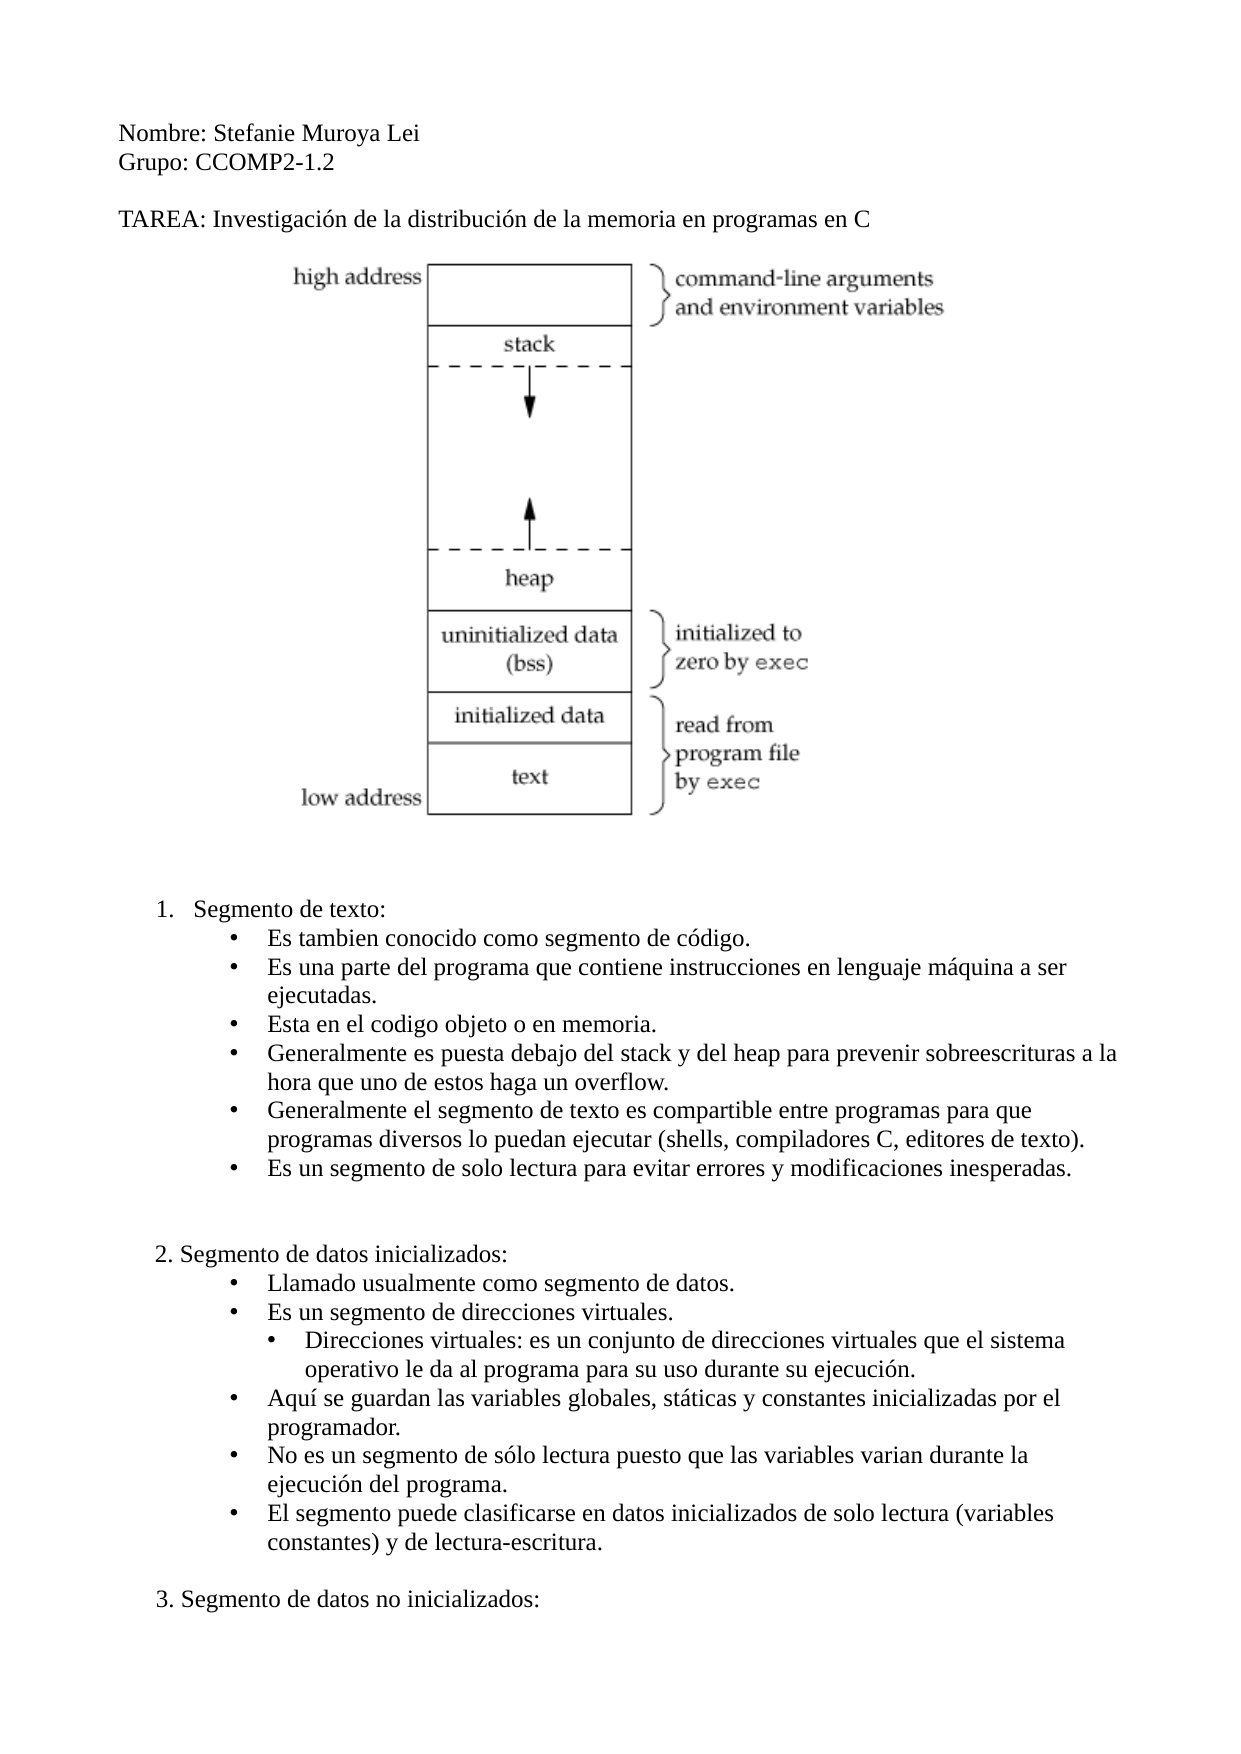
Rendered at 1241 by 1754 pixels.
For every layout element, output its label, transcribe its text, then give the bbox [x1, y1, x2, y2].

list No es un segmento de sólo lectura puesto que las variables varian durante la ejecución del programa. [229, 1441, 1122, 1498]
list 3. Segmento de datos no inicializados: [118, 1584, 1122, 1613]
list Esta en el codigo objeto o en memoria. [229, 1009, 1122, 1038]
text TAREA: Investigación de la distribución de la memoria en programas en C [118, 204, 1122, 233]
list Generalmente el segmento de texto es compartible entre programas para que programas diversos lo puedan ejecutar (shells, compiladores C, editores de texto). [229, 1096, 1122, 1153]
text Grupo: CCOMP2-1.2 [118, 147, 1122, 176]
text Nombre: Stefanie Muroya Lei [118, 118, 1122, 147]
list Es una parte del programa que contiene instrucciones en lenguaje máquina a ser ejecutadas. [229, 952, 1122, 1009]
list Es un segmento de direcciones virtuales. [229, 1297, 1122, 1326]
list Generalmente es puesta debajo del stack y del heap para prevenir sobreescrituras a la hora que uno de estos haga un overflow. [229, 1038, 1122, 1096]
list Llamado usualmente como segmento de datos. [229, 1268, 1122, 1297]
list Aquí se guardan las variables globales, státicas y constantes inicializadas por el programador. [229, 1383, 1122, 1441]
list 2. Segmento de datos inicializados: [117, 1239, 1122, 1268]
picture [292, 261, 949, 820]
list Direcciones virtuales: es un conjunto de direcciones virtuales que el sistema operativo le da al programa para su uso durante su ejecución. [267, 1326, 1122, 1383]
list Segmento de texto: [156, 894, 1122, 923]
list El segmento puede clasificarse en datos inicializados de solo lectura (variables constantes) y de lectura-escritura. [229, 1498, 1122, 1556]
list Es tambien conocido como segmento de código. [229, 923, 1122, 952]
list Es un segmento de solo lectura para evitar errores y modificaciones inesperadas. [229, 1153, 1122, 1182]
